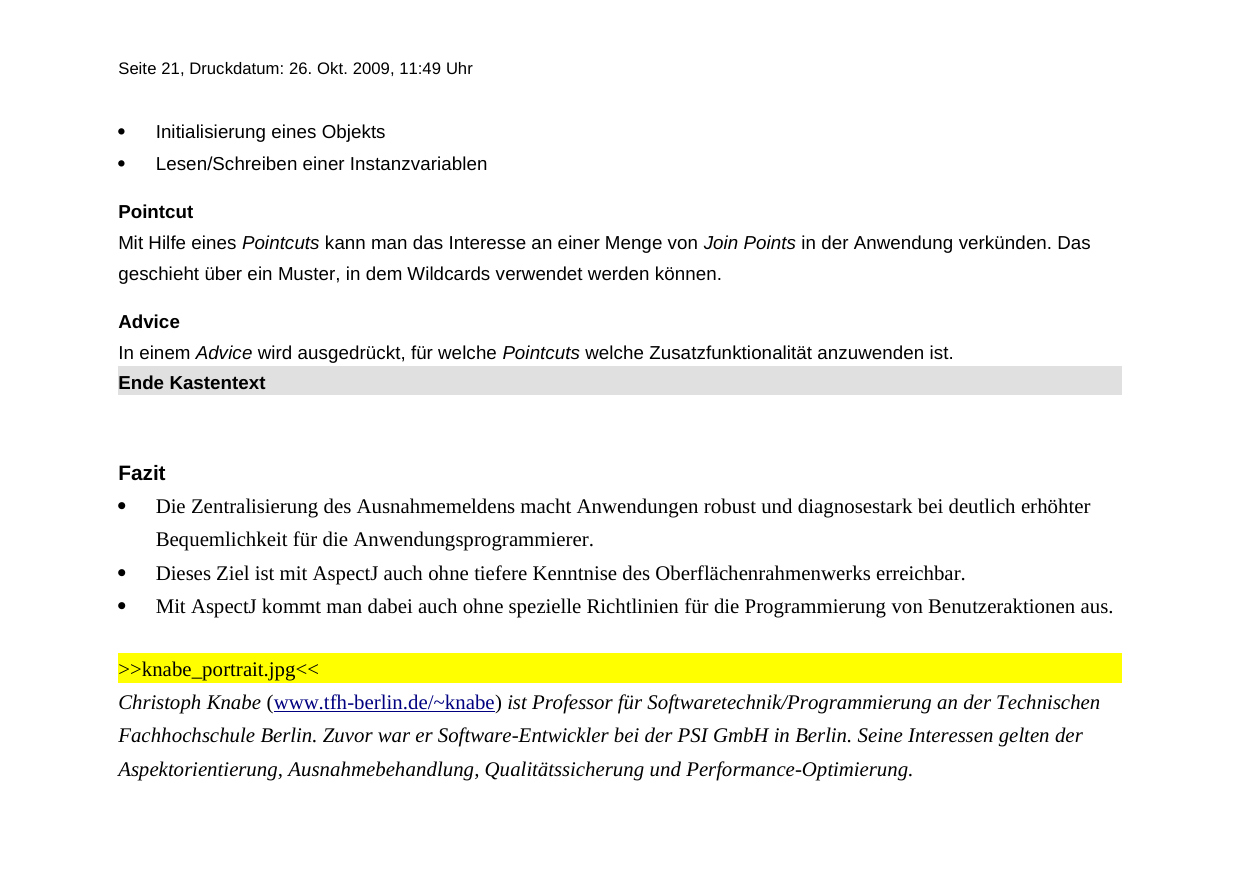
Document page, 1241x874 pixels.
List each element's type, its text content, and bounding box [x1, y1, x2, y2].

text In einem Advice wird ausgedrückt, für welche Pointcuts welche Zusatzfunktionalität anzuwenden ist. [118, 335, 1122, 366]
text >>knabe_portrait.jpg<< [118, 653, 1122, 683]
text Christoph Knabe (www.tfh-berlin.de/~knabe) ist Professor für Softwaretechnik/Programmierung an der Technischen Fachhochschule Berlin. Zuvor war er Software-Entwickler bei der PSI GmbH in Berlin. Seine Interessen gelten der Aspektorientierung, Ausnahmebehandlung, Qualitätssicherung und Performance-Optimierung. [118, 683, 1122, 783]
text Pointcut [118, 193, 1122, 224]
list Initialisierung eines Objekts [118, 114, 1122, 145]
list Die Zentralisierung des Ausnahmemeldens macht Anwendungen robust und diagnosestark bei deutlich erhöhter Bequemlichkeit für die Anwendungsprogrammierer. [118, 487, 1122, 553]
list Mit AspectJ kommt man dabei auch ohne spezielle Richtlinien für die Programmierung von Benutzeraktionen aus. [118, 587, 1122, 620]
text Fazit [118, 453, 1122, 487]
list Lesen/Schreiben einer Instanzvariablen [118, 145, 1122, 176]
text Advice [118, 303, 1122, 335]
text Ende Kastentext [118, 366, 1122, 395]
text Mit Hilfe eines Pointcuts kann man das Interesse an einer Menge von Join Points in der Anwendung verkünden. Das geschieht über ein Muster, in dem Wildcards verwendet werden können. [118, 224, 1122, 287]
list Dieses Ziel ist mit AspectJ auch ohne tiefere Kenntnise des Oberflächenrahmenwerks erreichbar. [118, 553, 1122, 587]
